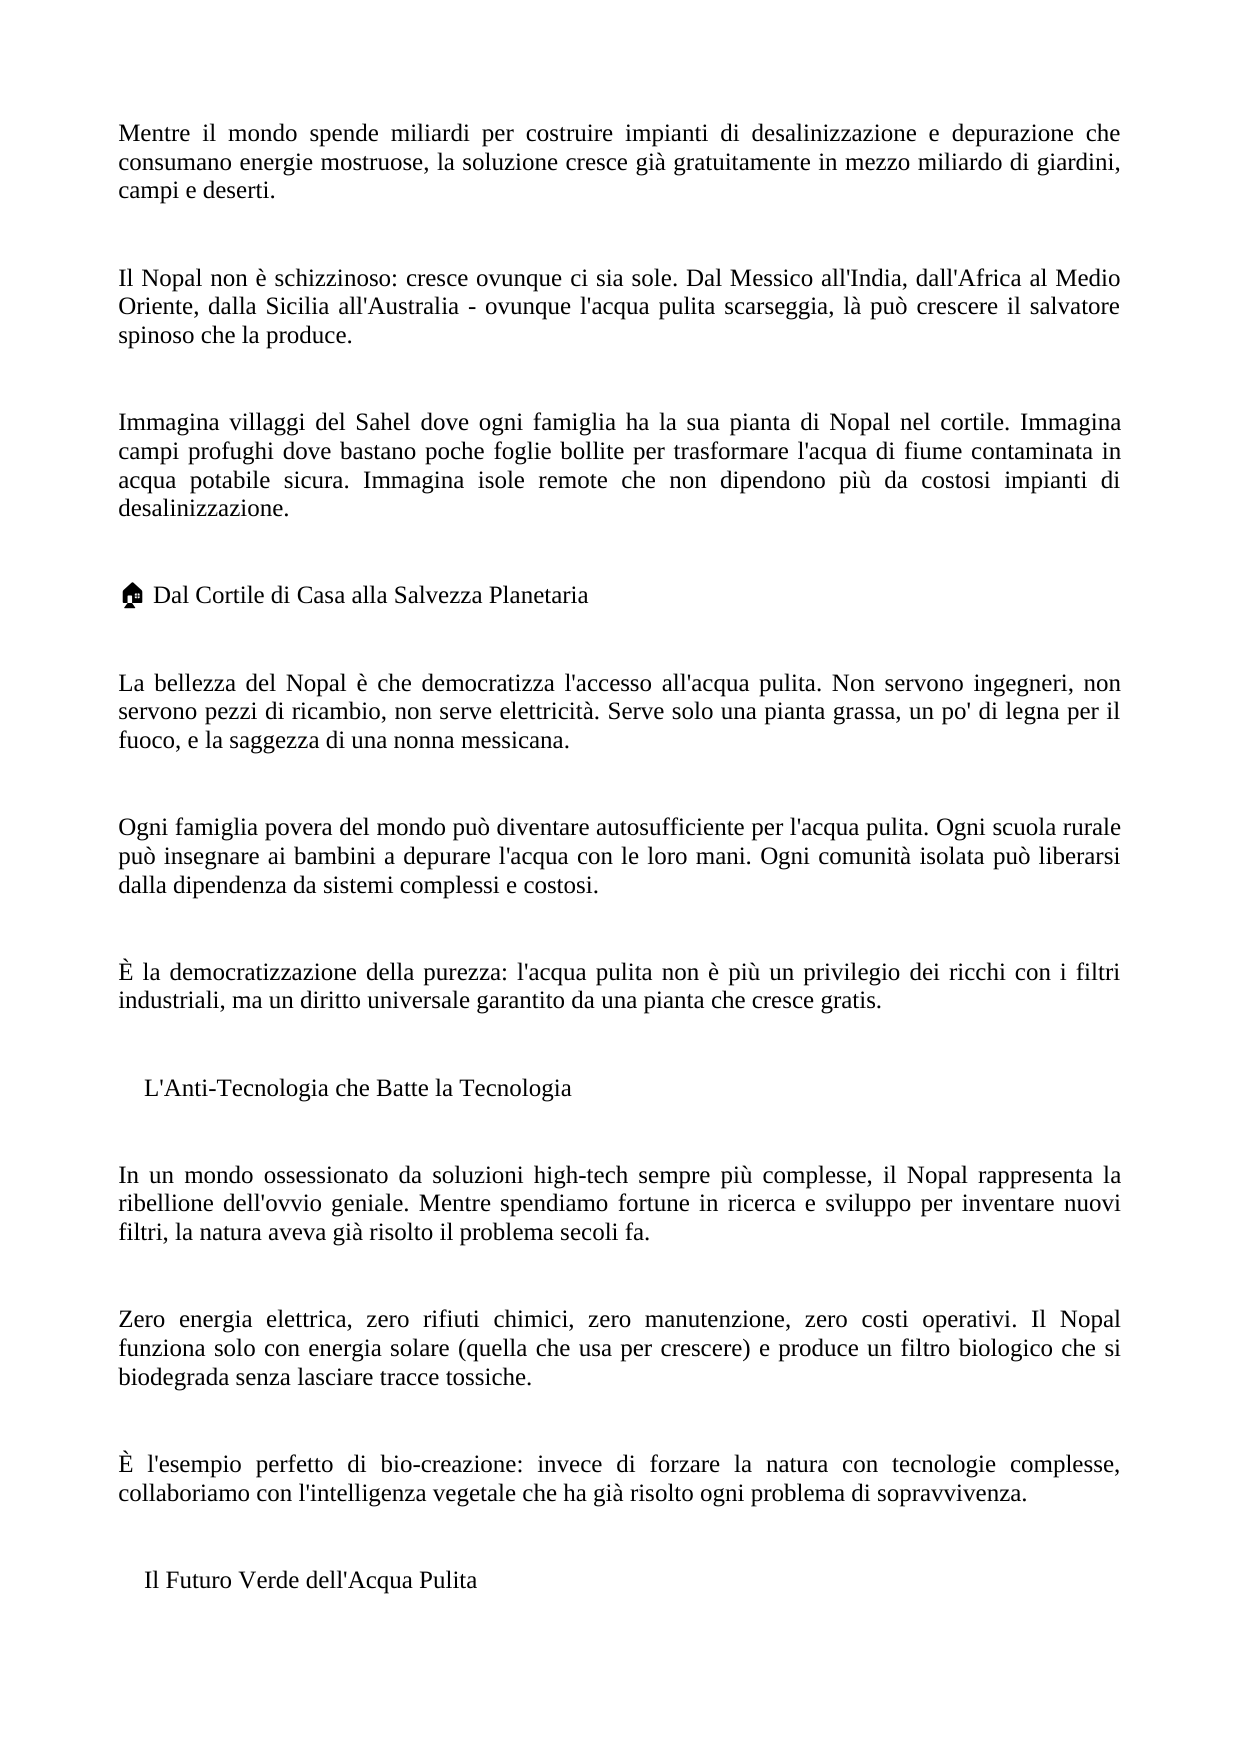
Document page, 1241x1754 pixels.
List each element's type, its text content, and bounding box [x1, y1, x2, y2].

text In un mondo ossessionato da soluzioni high-tech sempre più complesse, il Nopal rappresenta la ribellione dell'ovvio geniale. Mentre spendiamo fortune in ricerca e sviluppo per inventare nuovi filtri, la natura aveva già risolto il problema secoli fa. [118, 1160, 1122, 1246]
text È la democratizzazione della purezza: l'acqua pulita non è più un privilegio dei ricchi con i filtri industriali, ma un diritto universale garantito da una pianta che cresce gratis. [118, 957, 1122, 1014]
subtitle 🚀 Il Futuro Verde dell'Acqua Pulita [118, 1565, 1122, 1593]
text Ogni famiglia povera del mondo può diventare autosufficiente per l'acqua pulita. Ogni scuola rurale può insegnare ai bambini a depurare l'acqua con le loro mani. Ogni comunità isolata può liberarsi dalla dipendenza da sistemi complessi e costosi. [118, 812, 1122, 898]
subtitle 🏠 Dal Cortile di Casa alla Salvezza Planetaria [118, 581, 1122, 609]
subtitle 🌱 L'Anti-Tecnologia che Batte la Tecnologia [118, 1073, 1122, 1101]
text È l'esempio perfetto di bio-creazione: invece di forzare la natura con tecnologie complesse, collaboriamo con l'intelligenza vegetale che ha già risolto ogni problema di sopravvivenza. [118, 1449, 1122, 1506]
text Zero energia elettrica, zero rifiuti chimici, zero manutenzione, zero costi operativi. Il Nopal funziona solo con energia solare (quella che usa per crescere) e produce un filtro biologico che si biodegrada senza lasciare tracce tossiche. [118, 1304, 1122, 1391]
text Mentre il mondo spende miliardi per costruire impianti di desalinizzazione e depurazione che consumano energie mostruose, la soluzione cresce già gratuitamente in mezzo miliardo di giardini, campi e deserti. [118, 118, 1122, 204]
text Immagina villaggi del Sahel dove ogni famiglia ha la sua pianta di Nopal nel cortile. Immagina campi profughi dove bastano poche foglie bollite per trasformare l'acqua di fiume contaminata in acqua potabile sicura. Immagina isole remote che non dipendono più da costosi impianti di desalinizzazione. [118, 407, 1122, 522]
text Il Nopal non è schizzinoso: cresce ovunque ci sia sole. Dal Messico all'India, dall'Africa al Medio Oriente, dalla Sicilia all'Australia - ovunque l'acqua pulita scarseggia, là può crescere il salvatore spinoso che la produce. [118, 263, 1122, 349]
text La bellezza del Nopal è che democratizza l'accesso all'acqua pulita. Non servono ingegneri, non servono pezzi di ricambio, non serve elettricità. Serve solo una pianta grassa, un po' di legna per il fuoco, e la saggezza di una nonna messicana. [118, 668, 1122, 754]
